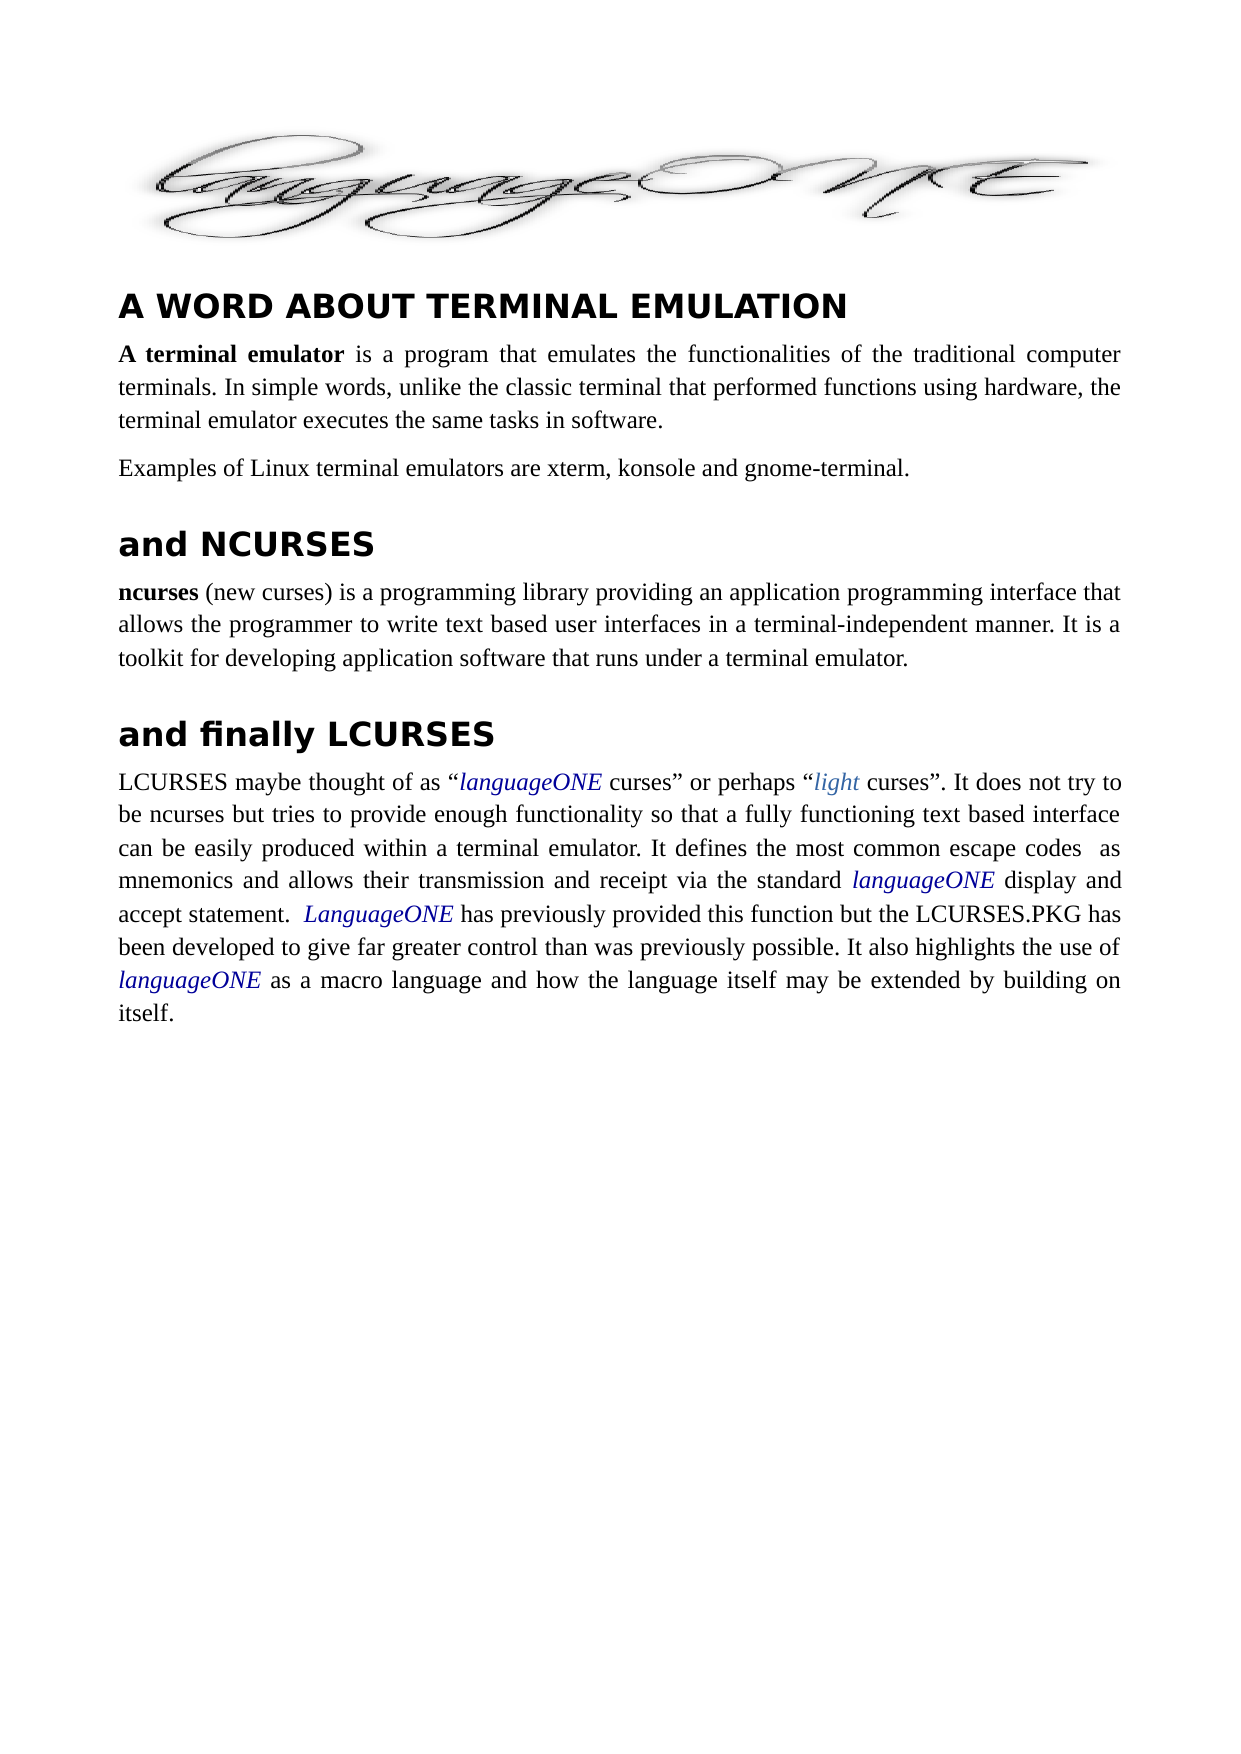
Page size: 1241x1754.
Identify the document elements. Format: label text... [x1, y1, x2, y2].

subtitle and finally LCURSES [118, 715, 1122, 754]
text LCURSES maybe thought of as “languageONE curses” or perhaps “light curses”. It does not try to be ncurses but tries to provide enough functionality so that a fully functioning text based interface can be easily produced within a terminal emulator. It defines the most common escape codes as mnemonics and allows their transmission and receipt via the standard languageONE display and accept statement. LanguageONE has previously provided this function but the LCURSES.PKG has been developed to give far greater control than was previously possible. It also highlights the use of languageONE as a macro language and how the language itself may be extended by building on itself. [118, 767, 1122, 1026]
text ncurses (new curses) is a programming library providing an application programming interface that allows the programmer to write text based user interfaces in a terminal-independent manner. It is a toolkit for developing application software that runs under a terminal emulator. [118, 577, 1122, 671]
text A terminal emulator is a program that emulates the functionalities of the traditional computer terminals. In simple words, unlike the classic terminal that performed functions using hardware, the terminal emulator executes the same tasks in software. [118, 339, 1122, 434]
picture [125, 126, 1118, 246]
subtitle A WORD ABOUT TERMINAL EMULATION [118, 288, 1122, 326]
subtitle and NCURSES [118, 525, 1122, 564]
text Examples of Linux terminal emulators are xterm, konsole and gnome-terminal. [118, 453, 1122, 481]
